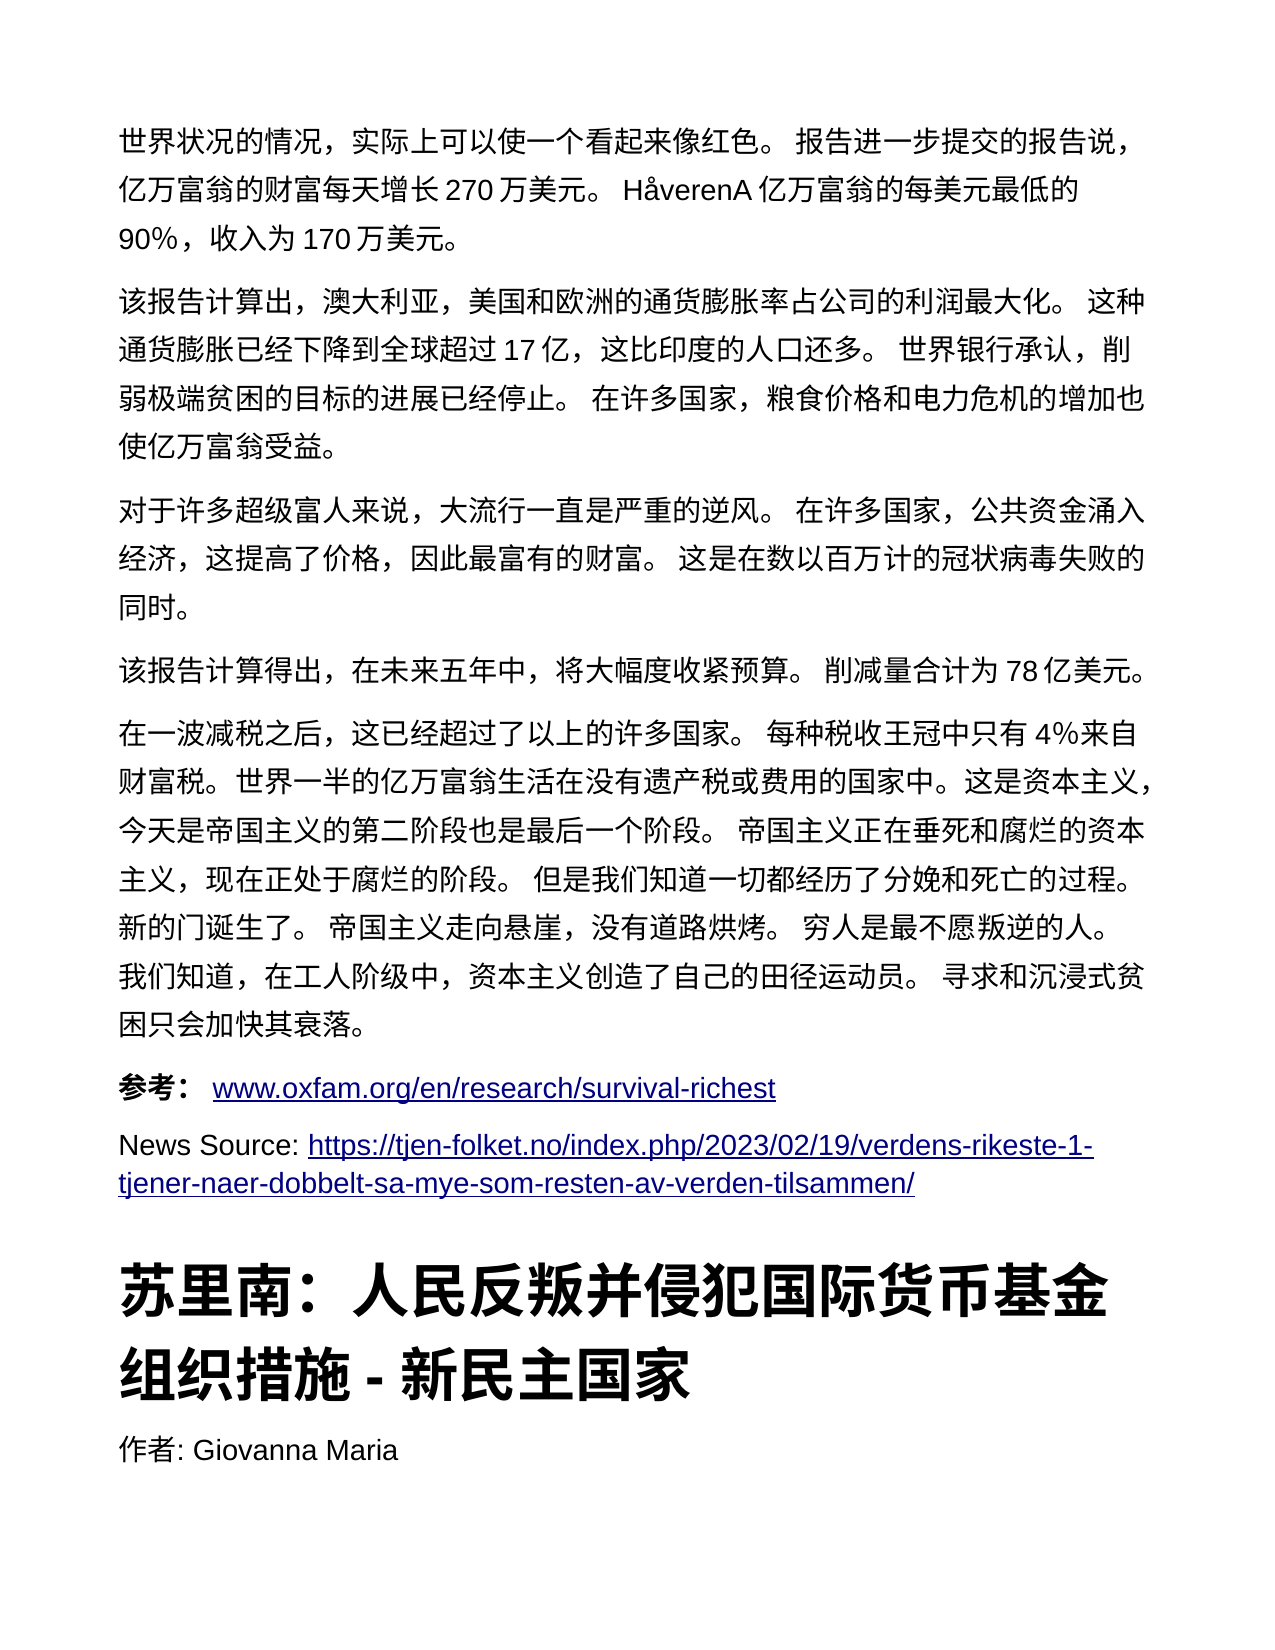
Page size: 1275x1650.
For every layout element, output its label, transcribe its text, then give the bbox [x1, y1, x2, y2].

text 该报告计算得出，在未来五年中，将大幅度收紧预算。 削减量合计为78亿美元。 [118, 647, 1157, 689]
text 作者: Giovanna Maria [118, 1426, 1157, 1468]
text 对于许多超级富人来说，大流行一直是严重的逆风。 在许多国家，公共资金涌入经济，这提高了价格，因此最富有的财富。 这是在数以百万计的冠状病毒失败的同时。 [118, 487, 1157, 626]
text News Source: https://tjen-folket.no/index.php/2023/02/19/verdens-rikeste-1-tjener-naer-dobbelt-sa-mye-som-resten-av-verden-tilsammen/ [118, 1128, 1157, 1200]
text 在一波减税之后，这已经超过了以上的许多国家。 每种税收王冠中只有4％来自财富税。世界一半的亿万富翁生活在没有遗产税或费用的国家中。这是资本主义，今天是帝国主义的第二阶段也是最后一个阶段。 帝国主义正在垂死和腐烂的资本主义，现在正处于腐烂的阶段。 但是我们知道一切都经历了分娩和死亡的过程。 新的门诞生了。 帝国主义走向悬崖，没有道路烘烤。 穷人是最不愿叛逆的人。 我们知道，在工人阶级中，资本主义创造了自己的田径运动员。 寻求和沉浸式贫困只会加快其衰落。 [118, 710, 1157, 1044]
text 参考： www.oxfam.org/en/research/survival-richest [118, 1065, 1157, 1107]
text 世界状况的情况，实际上可以使一个看起来像红色。 报告进一步提交的报告说，亿万富翁的财富每天增长270万美元。 HåverenA亿万富翁的每美元最低的90％，收入为170万美元。 [118, 118, 1157, 257]
text 该报告计算出，澳大利亚，美国和欧洲的通货膨胀率占公司的利润最大化。 这种通货膨胀已经下降到全球超过17亿，这比印度的人口还多。 世界银行承认，削弱极端贫困的目标的进展已经停止。 在许多国家，粮食价格和电力危机的增加也使亿万富翁受益。 [118, 278, 1157, 466]
subtitle 苏里南：人民反叛并侵犯国际货币基金组织措施 - 新民主国家 [118, 1244, 1157, 1413]
